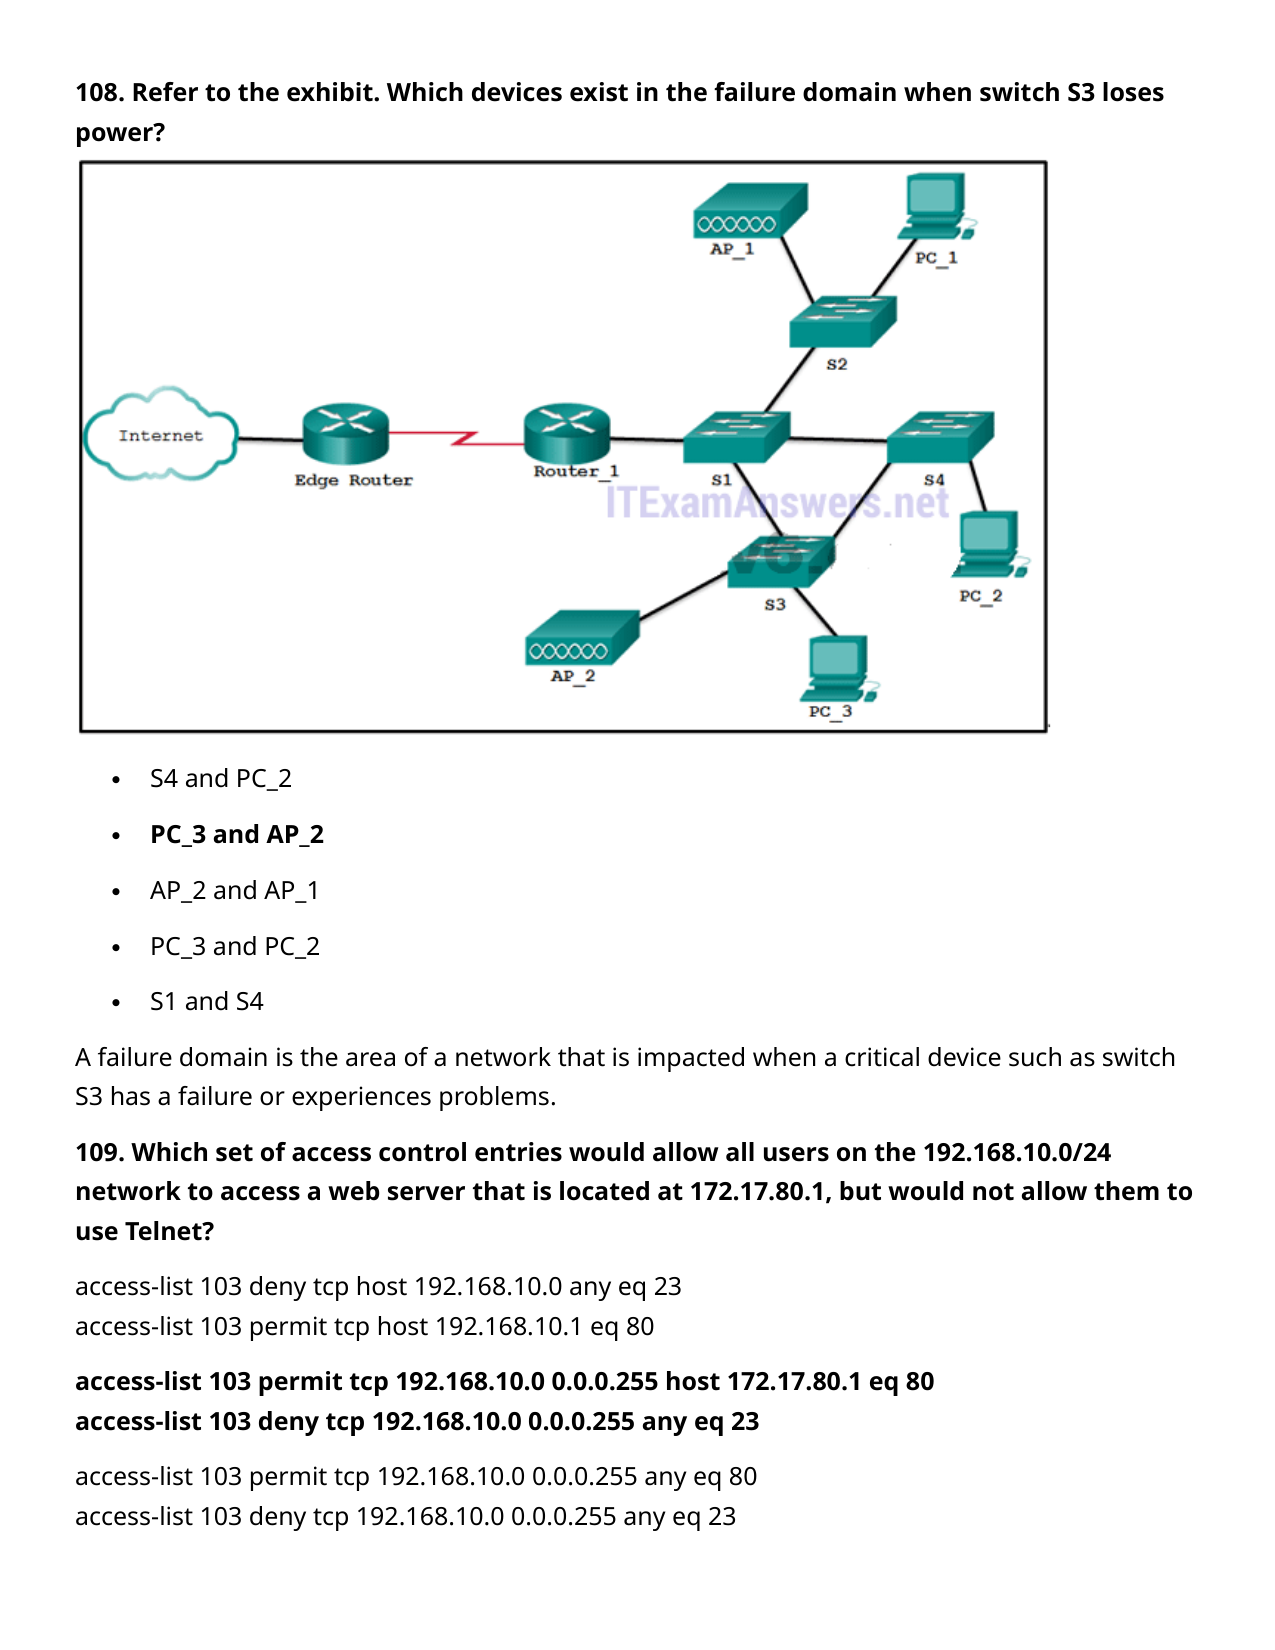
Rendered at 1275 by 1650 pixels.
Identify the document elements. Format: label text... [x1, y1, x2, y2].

text access-list 103 deny tcp host 192.168.10.0 any eq 23 access-list 103 permit tcp host 192.168.10.1 eq 80 [75, 1269, 1200, 1342]
text A failure domain is the area of a network that is impacted when a critical device such as switch S3 has a failure or experiences problems. [75, 1040, 1200, 1113]
list AP_2 and AP_1 [112, 872, 1200, 906]
list PC_3 and PC_2 [112, 928, 1200, 962]
list PC_3 and AP_2 [112, 816, 1200, 851]
text 109. Which set of access control entries would allow all users on the 192.168.10.0/24 network to access a web server that is located at 172.17.80.1, but would not allow them to use Telnet? [75, 1135, 1200, 1247]
text access-list 103 permit tcp 192.168.10.0 0.0.0.255 host 172.17.80.1 eq 80 access-list 103 deny tcp ​192.168.10.0 0.0.0.255 any eq 23 [75, 1364, 1200, 1437]
list S4 and PC_2 [112, 761, 1200, 795]
list S1 and S4 [112, 984, 1200, 1018]
text 108. Refer to the exhibit. Which devices exist in the failure domain when switch S3 loses power? [75, 75, 1200, 739]
text access-list 103 permit tcp 192.168.10.0 0.0.0.255 any eq 80 access-list 103 deny tcp 192.168.10.0 0.0.0.255 any eq 23 [75, 1459, 1200, 1532]
